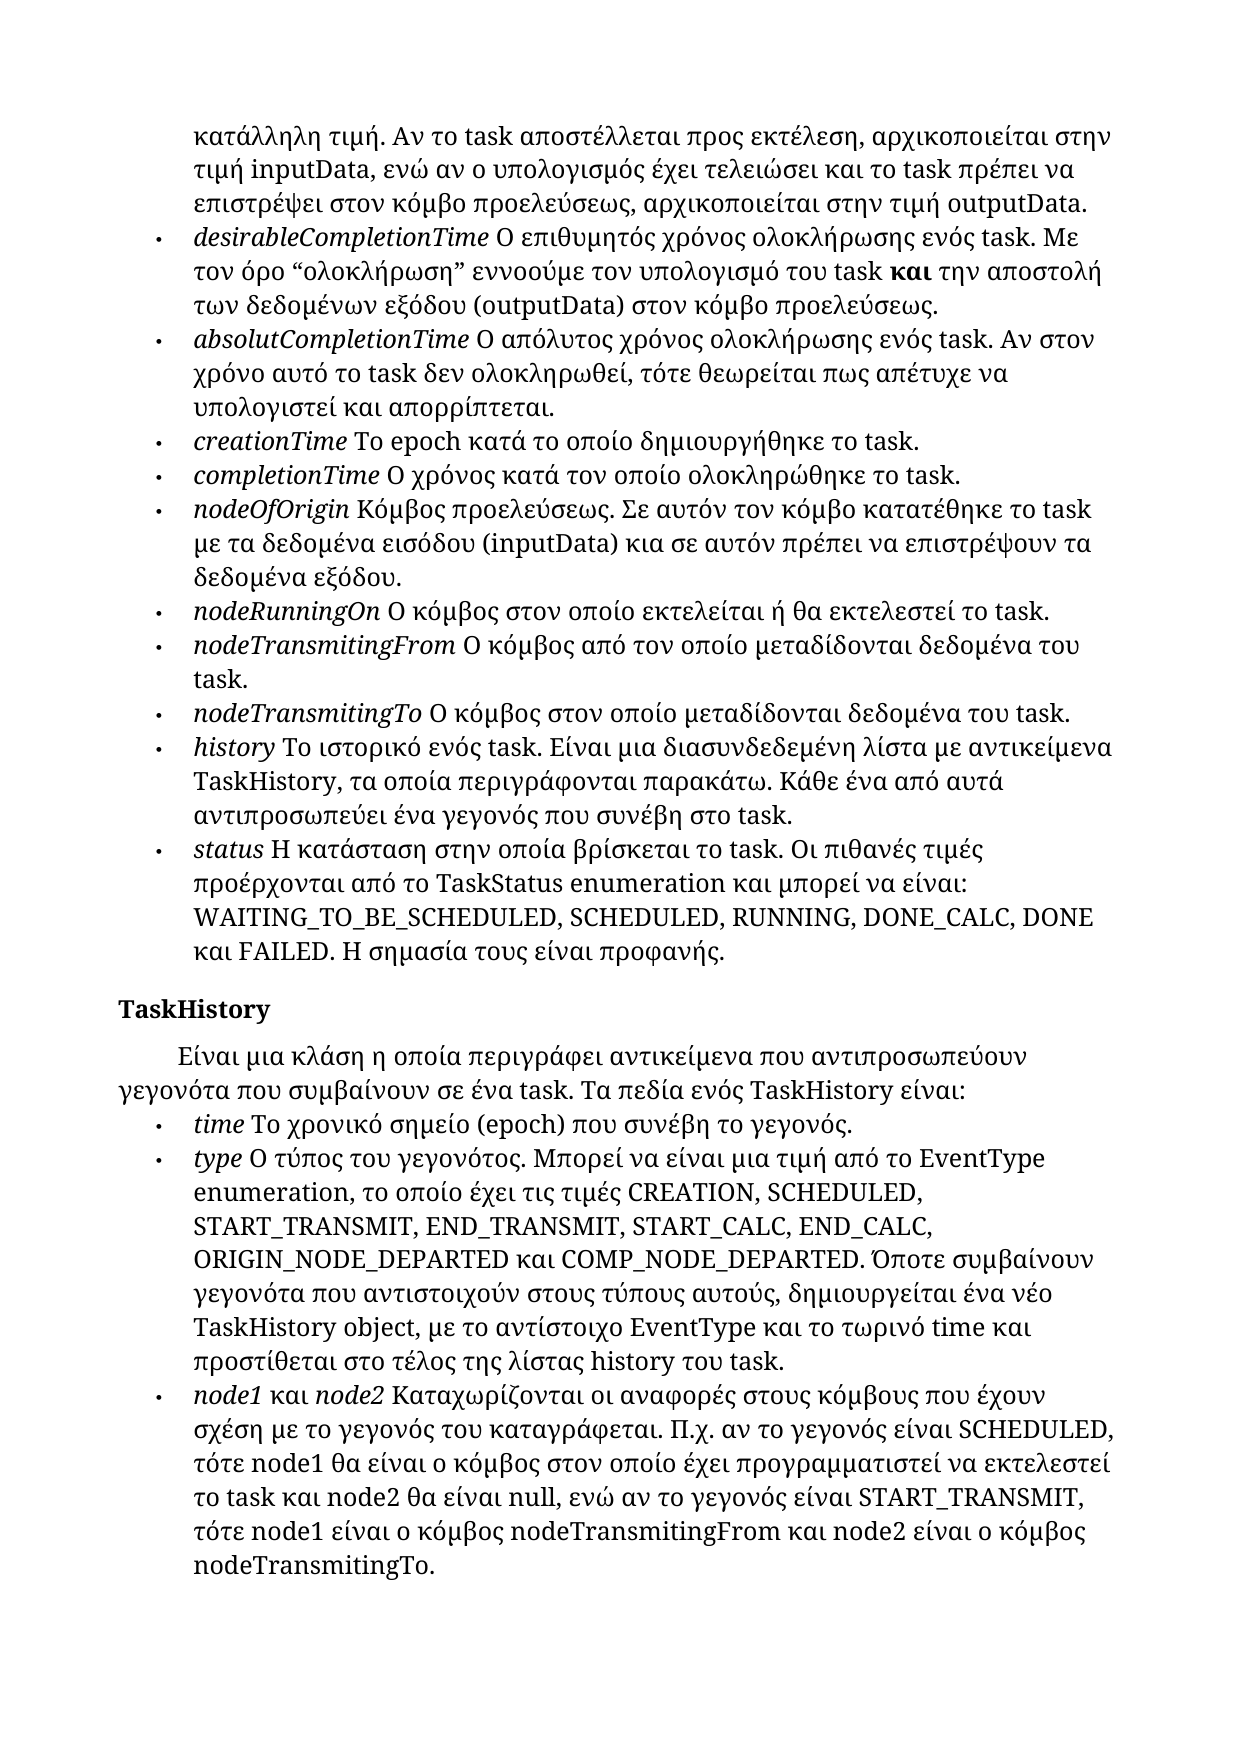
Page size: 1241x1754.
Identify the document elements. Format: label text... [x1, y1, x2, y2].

list nodeTransmitingTo Ο κόμβος στον οποίο μεταδίδονται δεδομένα του task. [156, 695, 1122, 729]
list type Ο τύπος του γεγονότος. Μπορεί να είναι μια τιμή από το EventType enumeration, το οποίο έχει τις τιμές CREATION, SCHEDULED, START_TRANSMIT, END_TRANSMIT, START_CALC, END_CALC, ORIGIN_NODE_DEPARTED και COMP_NODE_DEPARTED. Όποτε συμβαίνουν γεγονότα που αντιστοιχούν στους τύπους αυτούς, δημιουργείται ένα νέο TaskHistory object, με το αντίστοιχο EventType και το τωρινό time και προστίθεται στο τέλος της λίστας history του task. [156, 1140, 1122, 1378]
list creationTime Το epoch κατά το οποίο δημιουργήθηκε το task. [156, 424, 1122, 458]
list node1 και node2 Καταχωρίζονται οι αναφορές στους κόμβους που έχουν σχέση με το γεγονός του καταγράφεται. Π.χ. αν το γεγονός είναι SCHEDULED, τότε node1 θα είναι ο κόμβος στον οποίο έχει προγραμματιστεί να εκτελεστεί το task και node2 θα είναι null, ενώ αν το γεγονός είναι START_TRANSMIT, τότε node1 είναι ο κόμβος nodeTransmitingFrom και node2 είναι ο κόμβος nodeTransmitingTo. [156, 1378, 1122, 1582]
list nodeOfOrigin Κόμβος προελεύσεως. Σε αυτόν τον κόμβο κατατέθηκε το task με τα δεδομένα εισόδου (inputData) κια σε αυτόν πρέπει να επιστρέψουν τα δεδομένα εξόδου. [156, 492, 1122, 593]
list completionTime Ο χρόνος κατά τον οποίο ολοκληρώθηκε το task. [156, 458, 1122, 492]
list absolutCompletionTime Ο απόλυτος χρόνος ολοκλήρωσης ενός task. Αν στον χρόνο αυτό το task δεν ολοκληρωθεί, τότε θεωρείται πως απέτυχε να υπολογιστεί και απορρίπτεται. [156, 322, 1122, 424]
subtitle TaskHistory [118, 992, 1122, 1026]
list time Το χρονικό σημείο (epoch) που συνέβη το γεγονός. [156, 1106, 1122, 1140]
list history Το ιστορικό ενός task. Είναι μια διασυνδεδεμένη λίστα με αντικείμενα TaskHistory, τα οποία περιγράφονται παρακάτω. Κάθε ένα από αυτά αντιπροσωπεύει ένα γεγονός που συνέβη στο task. [156, 729, 1122, 831]
text Είναι μια κλάση η οποία περιγράφει αντικείμενα που αντιπροσωπεύουν γεγονότα που συμβαίνουν σε ένα task. Τα πεδία ενός TaskHistory είναι: [118, 1038, 1122, 1106]
list nodeRunningOn Ο κόμβος στον οποίο εκτελείται ή θα εκτελεστεί το task. [156, 593, 1122, 627]
list nodeTransmitingFrom Ο κόμβος από τον οποίο μεταδίδονται δεδομένα του task. [156, 627, 1122, 695]
list desirableCompletionTime Ο επιθυμητός χρόνος ολοκλήρωσης ενός task. Με τον όρο “ολοκλήρωση” εννοούμε τον υπολογισμό του task και την αποστολή των δεδομένων εξόδου (outputData) στον κόμβο προελεύσεως. [156, 220, 1122, 322]
list κατάλληλη τιμή. Αν το task αποστέλλεται προς εκτέλεση, αρχικοποιείται στην τιμή inputData, ενώ αν ο υπολογισμός έχει τελειώσει και το task πρέπει να επιστρέψει στον κόμβο προελεύσεως, αρχικοποιείται στην τιμή outputData. [156, 118, 1122, 220]
list status Η κατάσταση στην οποία βρίσκεται το task. Οι πιθανές τιμές προέρχονται από το TaskStatus enumeration και μπορεί να είναι: WAITING_TO_BE_SCHEDULED, SCHEDULED, RUNNING, DONE_CALC, DONE και FAILED. Η σημασία τους είναι προφανής. [156, 831, 1122, 967]
